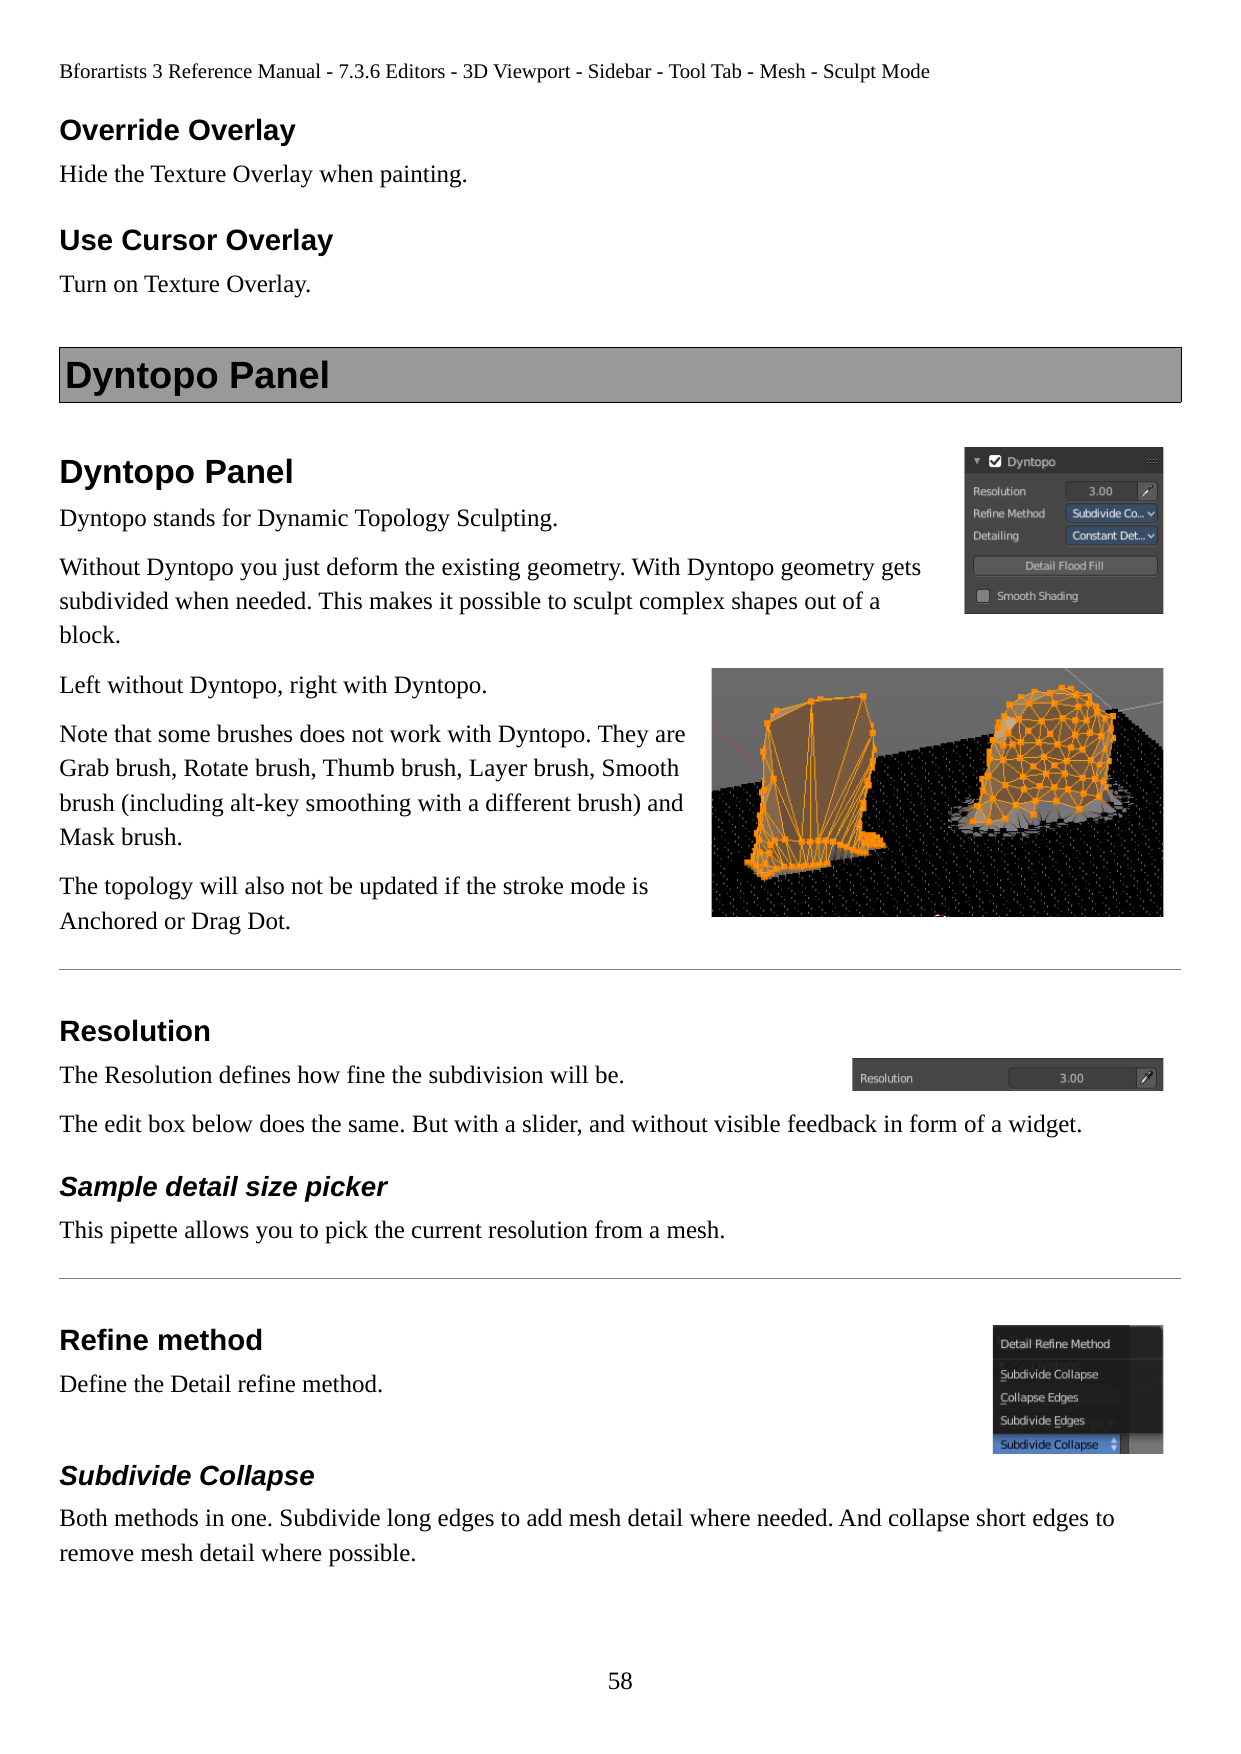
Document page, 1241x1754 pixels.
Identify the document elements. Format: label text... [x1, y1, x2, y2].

subtitle Override Overlay [59, 113, 1181, 146]
subtitle Resolution [59, 1013, 1181, 1047]
text The topology will also not be updated if the stroke mode is Anchored or Drag Dot. [59, 871, 1181, 934]
picture [852, 1058, 1164, 1091]
subtitle [1164, 451, 1181, 490]
picture [964, 447, 1164, 614]
picture [992, 1325, 1164, 1454]
subtitle Refine method [59, 1323, 1181, 1356]
text Both methods in one. Subdivide long edges to add mesh detail where needed. And collapse short edges to remove mesh detail where possible. [59, 1503, 1181, 1567]
text Without Dyntopo you just deform the existing geometry. With Dyntopo geometry gets subdivided when needed. This makes it possible to sculpt complex shapes out of a block. [59, 552, 1181, 649]
text Left without Dyntopo, right with Dyntopo. [59, 670, 711, 698]
picture [711, 668, 1164, 917]
text Note that some brushes does not work with Dyntopo. They are Grab brush, Rotate brush, Thumb brush, Layer brush, Smooth brush (including alt-key smoothing with a different brush) and Mask brush. [59, 719, 711, 851]
subtitle Dyntopo Panel [59, 451, 964, 490]
text This pipette allows you to pick the current resolution from a mesh. [59, 1215, 1181, 1243]
table_header Dyntopo Panel [60, 348, 1181, 402]
text Turn on Texture Overlay. [59, 269, 1181, 297]
subtitle Sample detail size picker [59, 1170, 1181, 1202]
text The Resolution defines how fine the subdivision will be. [59, 1060, 852, 1088]
text Dyntopo stands for Dynamic Topology Sculpting. [59, 503, 964, 531]
subtitle Subdivide Collapse [59, 1459, 1181, 1491]
text The edit box below does the same. But with a slider, and without visible feedback in form of a widget. [59, 1109, 1181, 1138]
text Define the Detail refine method. [59, 1369, 992, 1398]
text Hide the Texture Overlay when painting. [59, 159, 1181, 188]
subtitle Use Cursor Overlay [59, 222, 1181, 256]
